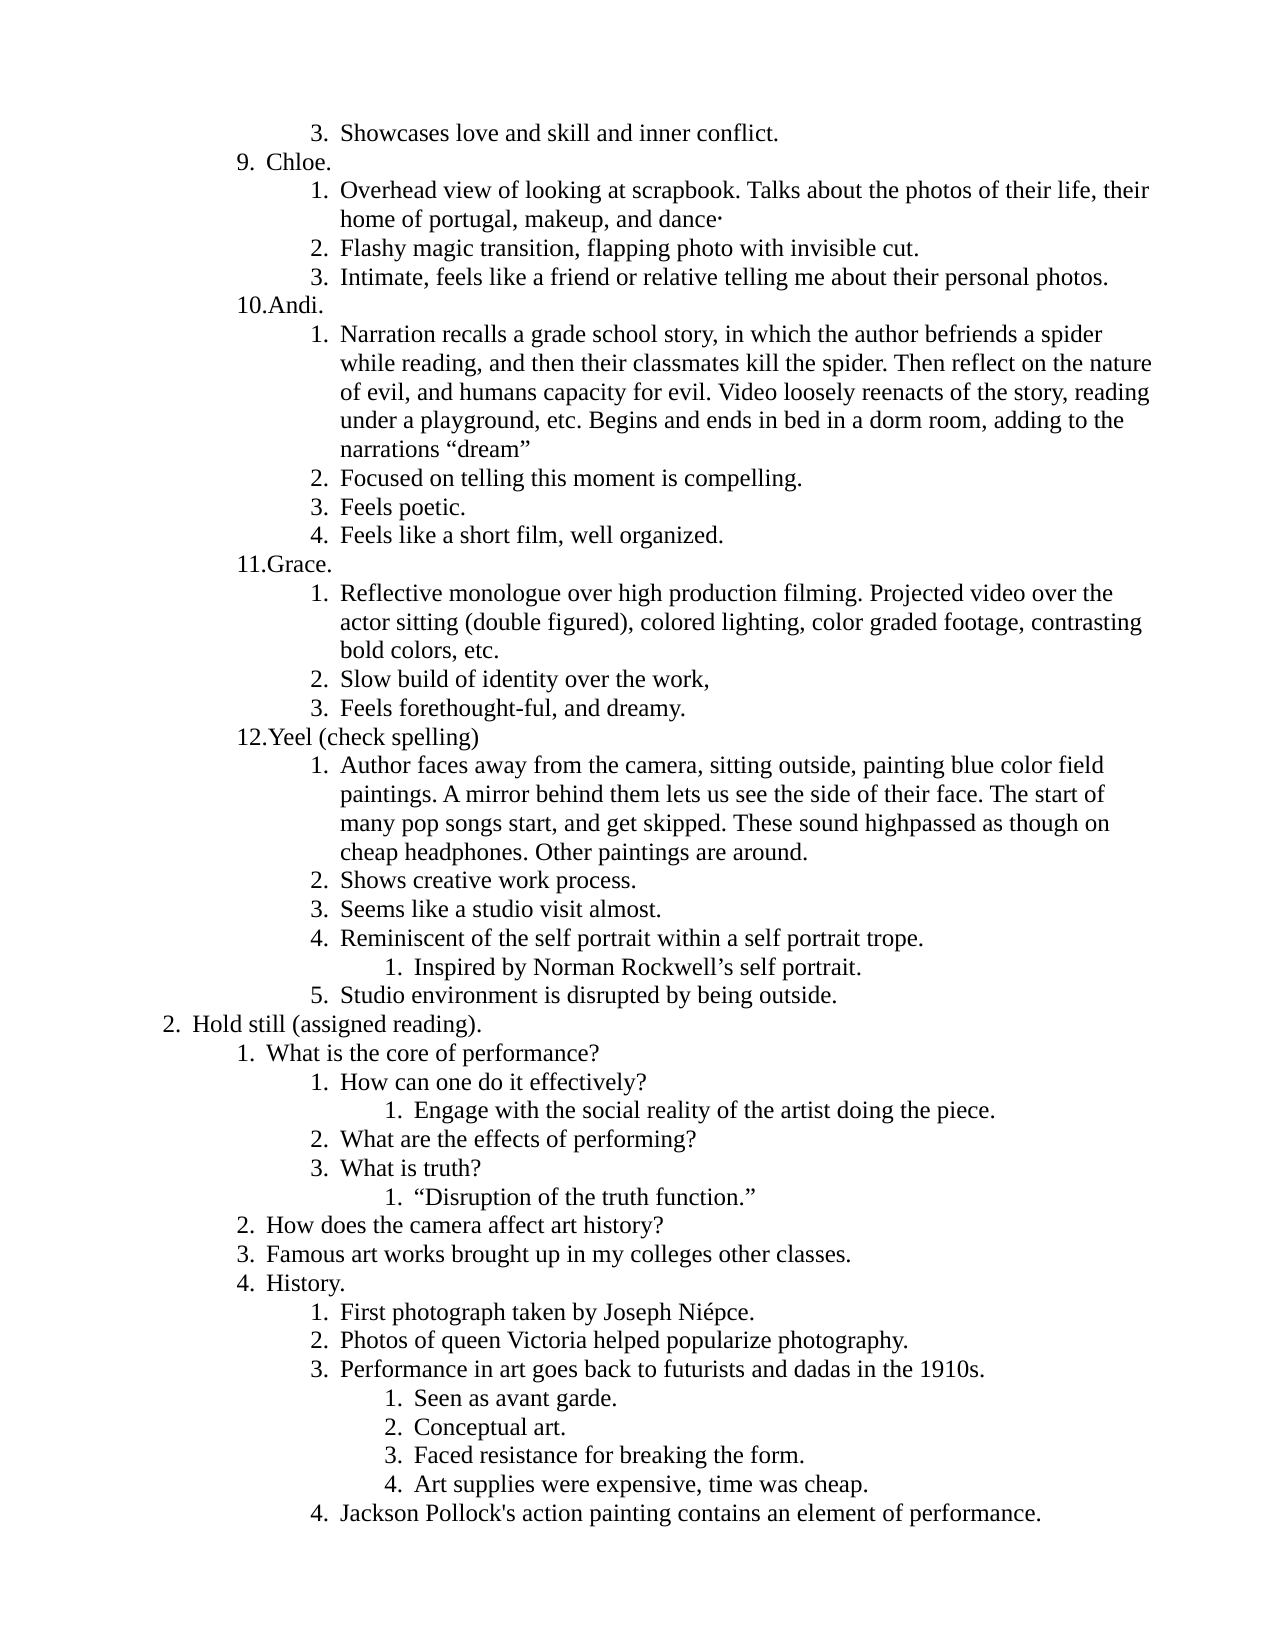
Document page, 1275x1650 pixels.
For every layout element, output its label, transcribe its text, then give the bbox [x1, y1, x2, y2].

list Narration recalls a grade school story, in which the author befriends a spider while reading, and then their classmates kill the spider. Then reflect on the nature of evil, and humans capacity for evil. Video loosely reenacts of the story, reading under a playground, etc. Begins and ends in bed in a dorm room, adding to the narrations “dream” [310, 319, 1157, 463]
list Performance in art goes back to futurists and dadas in the 1910s. [310, 1354, 1157, 1383]
list What is truth? [310, 1153, 1157, 1182]
list Andi. [236, 291, 1157, 319]
list Hold still (assigned reading). [162, 1009, 1157, 1038]
list Inspired by Norman Rockwell’s self portrait. [384, 952, 1157, 981]
list How does the camera affect art history? [236, 1211, 1157, 1239]
list Slow build of identity over the work, [310, 664, 1157, 693]
list Engage with the social reality of the artist doing the piece. [384, 1096, 1157, 1124]
list Feels poetic. [310, 492, 1157, 521]
list Photos of queen Victoria helped popularize photography. [310, 1326, 1157, 1354]
list Studio environment is disrupted by being outside. [310, 981, 1157, 1009]
list Yeel (check spelling) [236, 722, 1157, 751]
list Famous art works brought up in my colleges other classes. [236, 1239, 1157, 1268]
list Faced resistance for breaking the form. [384, 1441, 1157, 1469]
list Author faces away from the camera, sitting outside, painting blue color field paintings. A mirror behind them lets us see the side of their face. The start of many pop songs start, and get skipped. These sound highpassed as though on cheap headphones. Other paintings are around. [310, 751, 1157, 866]
list Focused on telling this moment is compelling. [310, 463, 1157, 492]
list Intimate, feels like a friend or relative telling me about their personal photos. [310, 262, 1157, 291]
list What is the core of performance? [236, 1038, 1157, 1067]
list What are the effects of performing? [310, 1124, 1157, 1153]
list Art supplies were expensive, time was cheap. [384, 1469, 1157, 1498]
list “Disruption of the truth function.” [384, 1182, 1157, 1211]
list Chloe. [236, 147, 1157, 176]
list Jackson Pollock's action painting contains an element of performance. [310, 1498, 1157, 1527]
list Seen as avant garde. [384, 1383, 1157, 1412]
list Showcases love and skill and inner conflict. [310, 118, 1157, 147]
list How can one do it effectively? [310, 1067, 1157, 1096]
list Shows creative work process. [310, 866, 1157, 894]
list History. [236, 1268, 1157, 1297]
list Reflective monologue over high production filming. Projected video over the actor sitting (double figured), colored lighting, color graded footage, contrasting bold colors, etc. [310, 578, 1157, 664]
list Conceptual art. [384, 1412, 1157, 1441]
list First photograph taken by Joseph Niépce. [310, 1297, 1157, 1326]
list Seems like a studio visit almost. [310, 894, 1157, 923]
list Overhead view of looking at scrapbook. Talks about the photos of their life, their home of portugal, makeup, and dance․ [310, 176, 1157, 233]
list Feels like a short film, well organized. [310, 521, 1157, 549]
list Grace. [236, 549, 1157, 578]
list Flashy magic transition, flapping photo with invisible cut. [310, 233, 1157, 262]
list Feels forethought-ful, and dreamy. [310, 693, 1157, 722]
list Reminiscent of the self portrait within a self portrait trope. [310, 923, 1157, 952]
